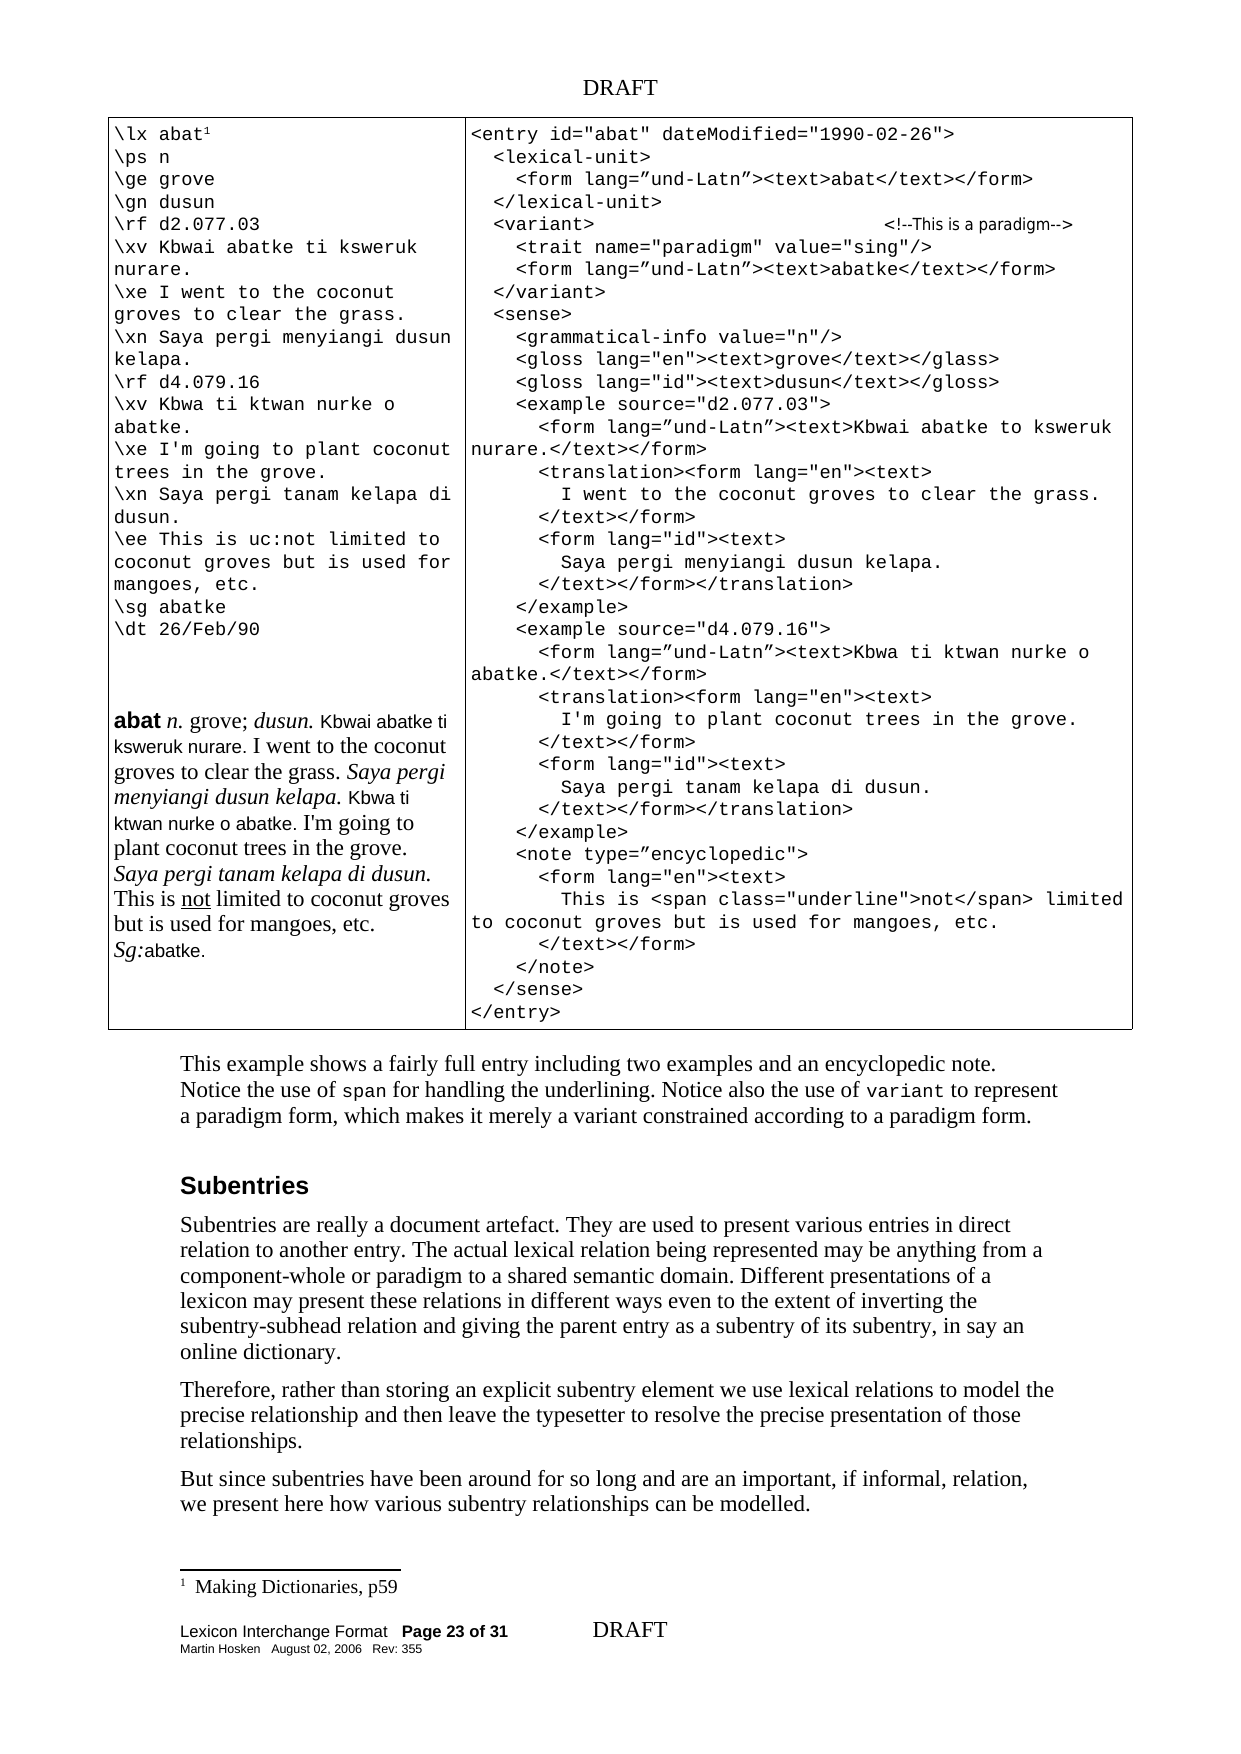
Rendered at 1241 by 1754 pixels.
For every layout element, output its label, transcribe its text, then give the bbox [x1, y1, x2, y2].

table_header <entry id="abat" dateModified="1990-02-26"> <lexical-unit> <form lang=”und-Latn”><text>abat</text></form> </lexical-unit> <variant> <!--This is a paradigm--> <trait name="paradigm" value="sing"/> <form lang=”und-Latn”><text>abatke</text></form> </variant> <sense> <grammatical-info value="n"/> <gloss lang="en"><text>grove</text></glass> <gloss lang="id"><text>dusun</text></gloss> <example source="d2.077.03"> <form lang=”und-Latn”><text>Kbwai abatke to ksweruk nurare.</text></form> <translation><form lang="en"><text> I went to the coconut groves to clear the grass. </text></form> <form lang="id"><text> Saya pergi menyiangi dusun kelapa. </text></form></translation> </example> <example source="d4.079.16"> <form lang=”und-Latn”><text>Kbwa ti ktwan nurke o abatke.</text></form> <translation><form lang="en"><text> I'm going to plant coconut trees in the grove. </text></form> <form lang="id"><text> Saya pergi tanam kelapa di dusun. </text></form></translation> </example> <note type=”encyclopedic"> <form lang="en"><text> This is <span class="underline">not</span> limited to coconut groves but is used for mangoes, etc. </text></form> </note> </sense> </entry> [466, 118, 1132, 1028]
text This example shows a fairly full entry including two examples and an encyclopedic note. Notice the use of span for handling the underlining. Notice also the use of variant to represent a paradigm form, which makes it merely a variant constrained according to a paradigm form. [180, 1051, 1061, 1128]
text Therefore, rather than storing an explicit subentry element we use lexical relations to model the precise relationship and then leave the typesetter to resolve the precise presentation of those relationships. [180, 1377, 1061, 1453]
text Subentries are really a document artefact. They are used to present various entries in direct relation to another entry. The actual lexical relation being represented may be anything from a component-whole or paradigm to a shared semantic domain. Different presentations of a lexicon may present these relations in different ways even to the extent of inverting the subentry-subhead relation and giving the parent entry as a subentry of its subentry, in say an online dictionary. [180, 1212, 1061, 1364]
subtitle Subentries [180, 1172, 1061, 1200]
table_header \lx abat \ps n \ge grove \gn dusun \rf d2.077.03 \xv Kbwai abatke ti ksweruk nurare. \xe I went to the coconut groves to clear the grass. \xn Saya pergi menyiangi dusun kelapa. \rf d4.079.16 \xv Kbwa ti ktwan nurke o abatke. \xe I'm going to plant coconut trees in the grove. \xn Saya pergi tanam kelapa di dusun. \ee This is uc:not limited to coconut groves but is used for mangoes, etc. \sg abatke \dt 26/Feb/90 abat n. grove; dusun. Kbwai abatke ti ksweruk nurare. I went to the coconut groves to clear the grass. Saya pergi menyiangi dusun kelapa. Kbwa ti ktwan nurke o abatke. I'm going to plant coconut trees in the grove. Saya pergi tanam kelapa di dusun. This is not limited to coconut groves but is used for mangoes, etc. Sg:abatke. [109, 118, 465, 1028]
text But since subentries have been around for so long and are an important, if informal, relation, we present here how various subentry relationships can be modelled. [180, 1466, 1061, 1516]
